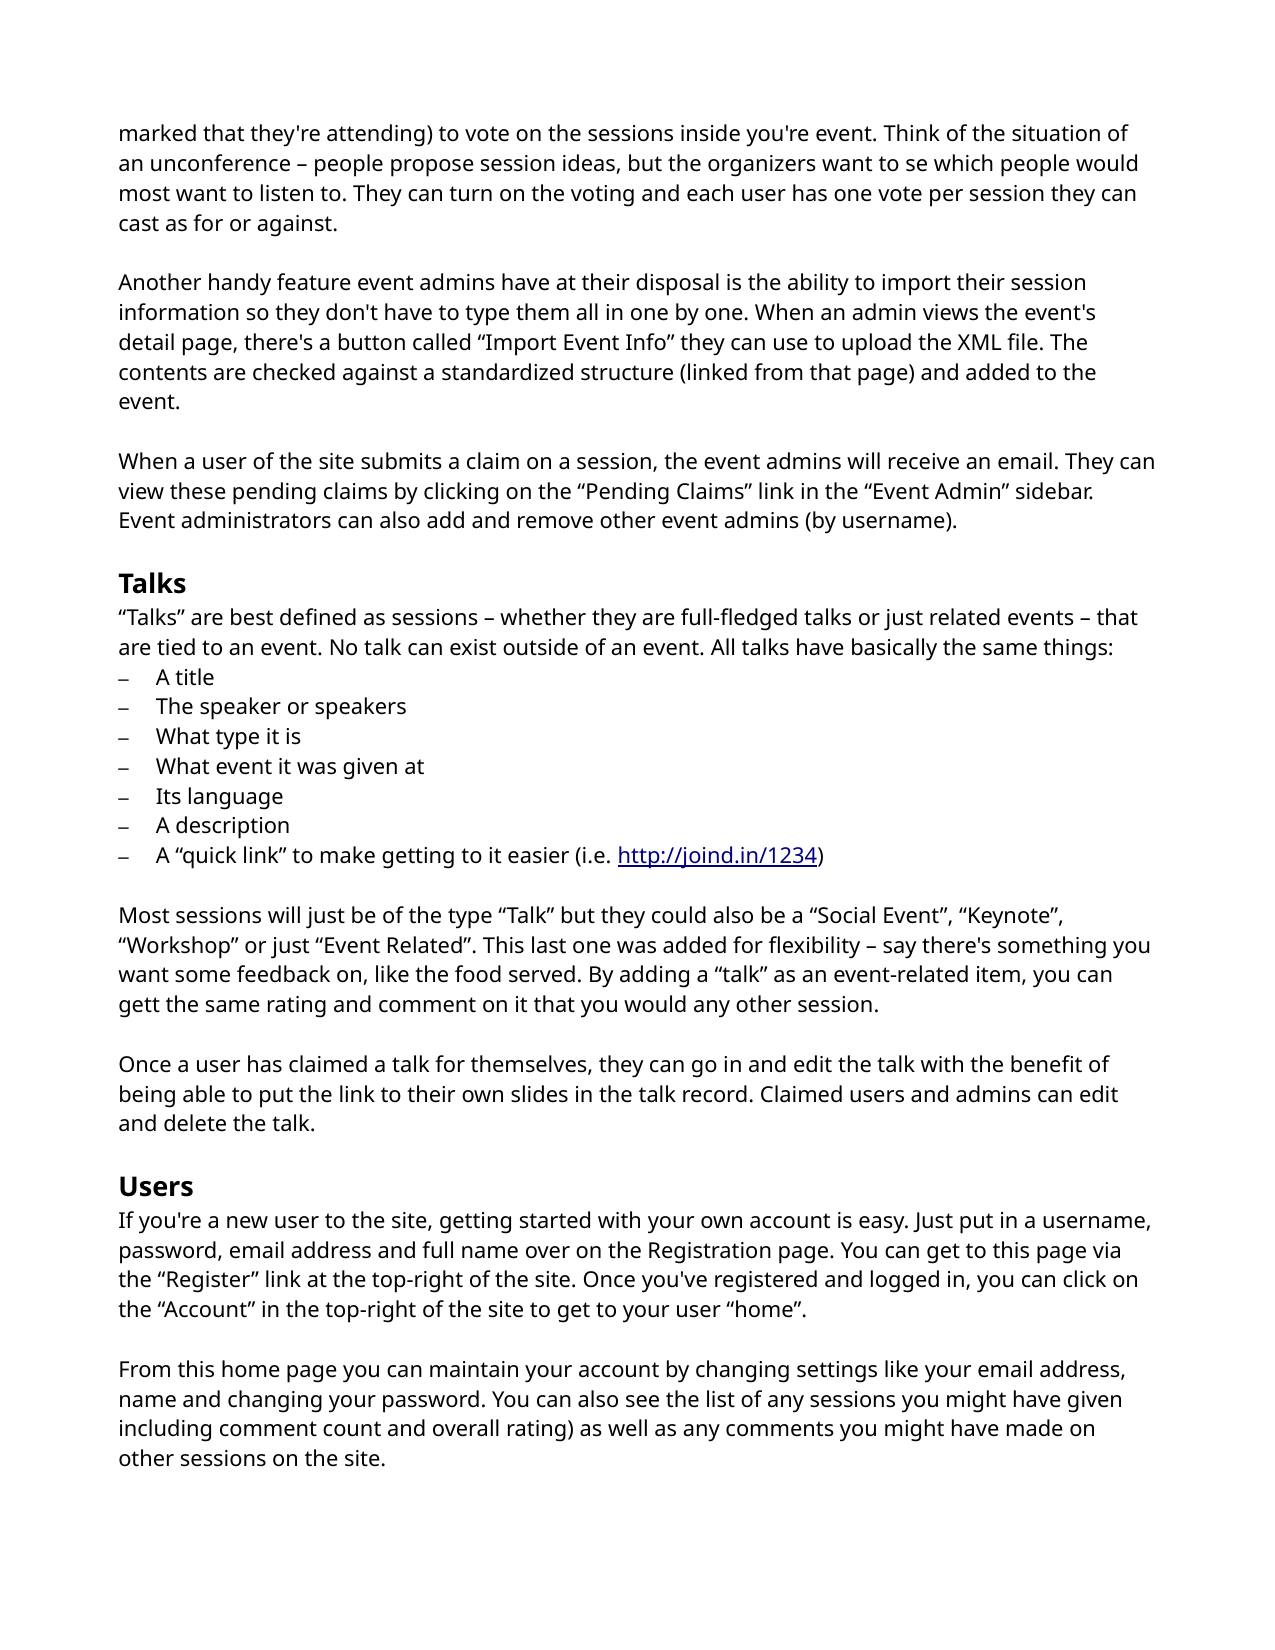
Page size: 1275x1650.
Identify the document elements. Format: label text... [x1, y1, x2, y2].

list A title [118, 661, 1157, 691]
list A “quick link” to make getting to it easier (i.e. http://joind.in/1234) [118, 840, 1157, 870]
list A description [118, 810, 1157, 840]
text If you're a new user to the site, getting started with your own account is easy. Just put in a username, password, email address and full name over on the Registration page. You can get to this page via the “Register” link at the top-right of the site. Once you've registered and logged in, you can click on the “Account” in the top-right of the site to get to your user “home”. [118, 1205, 1157, 1324]
text marked that they're attending) to vote on the sessions inside you're event. Think of the situation of an unconference – people propose session ideas, but the organizers want to se which people would most want to listen to. They can turn on the voting and each user has one vote per session they can cast as for or against. [118, 118, 1157, 237]
text Talks [118, 565, 1157, 602]
text When a user of the site submits a claim on a session, the event admins will receive an email. They can view these pending claims by clicking on the “Pending Claims” link in the “Event Admin” sidebar. Event administrators can also add and remove other event admins (by username). [118, 446, 1157, 535]
text “Talks” are best defined as sessions – whether they are full-fledged talks or just related events – that are tied to an event. No talk can exist outside of an event. All talks have basically the same things: [118, 602, 1157, 661]
text From this home page you can maintain your account by changing settings like your email address, name and changing your password. You can also see the list of any sessions you might have given including comment count and overall rating) as well as any comments you might have made on other sessions on the site. [118, 1354, 1157, 1473]
list What event it was given at [118, 751, 1157, 781]
text Another handy feature event admins have at their disposal is the ability to import their session information so they don't have to type them all in one by one. When an admin views the event's detail page, there's a button called “Import Event Info” they can use to upload the XML file. The contents are checked against a standardized structure (linked from that page) and added to the event. [118, 267, 1157, 416]
list What type it is [118, 721, 1157, 751]
list The speaker or speakers [118, 691, 1157, 721]
text Once a user has claimed a talk for themselves, they can go in and edit the talk with the benefit of being able to put the link to their own slides in the talk record. Claimed users and admins can edit and delete the talk. [118, 1049, 1157, 1138]
list Its language [118, 781, 1157, 810]
text Most sessions will just be of the type “Talk” but they could also be a “Social Event”, “Keynote”, “Workshop” or just “Event Related”. This last one was added for flexibility – say there's something you want some feedback on, like the food served. By adding a “talk” as an event-related item, you can gett the same rating and comment on it that you would any other session. [118, 900, 1157, 1019]
text Users [118, 1168, 1157, 1205]
